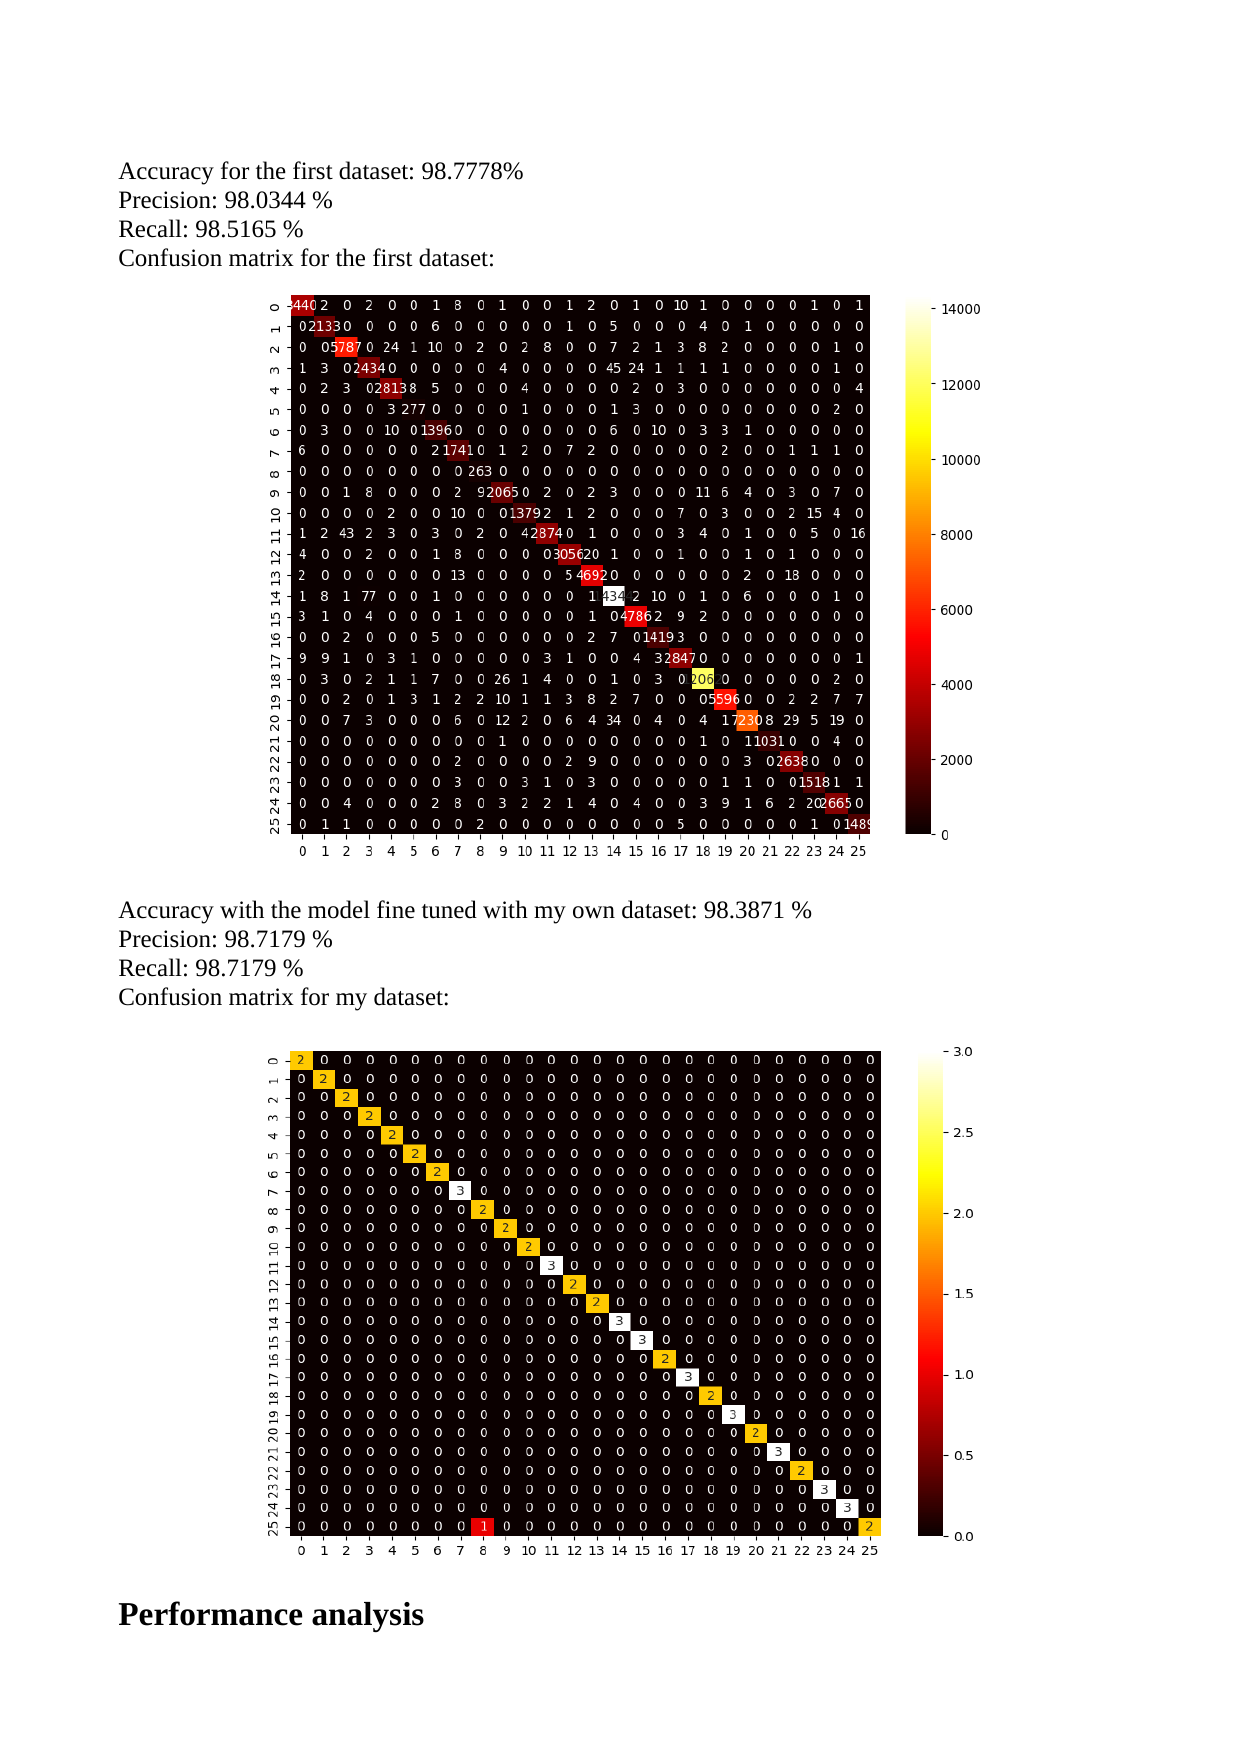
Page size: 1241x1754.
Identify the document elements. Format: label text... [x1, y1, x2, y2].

text Precision: 98.0344 % [118, 185, 1122, 214]
text Recall: 98.7179 % [118, 953, 1122, 982]
text Accuracy with the model fine tuned with my own dataset: 98.3871 % [118, 895, 1122, 924]
text Confusion matrix for the first dataset: [118, 243, 1122, 271]
picture [259, 286, 990, 867]
text Performance analysis [118, 1594, 1122, 1633]
text Accuracy for the first dataset: 98.7778% [118, 156, 1122, 185]
text Recall: 98.5165 % [118, 214, 1122, 243]
text Precision: 98.7179 % [118, 924, 1122, 953]
picture [257, 1037, 983, 1566]
text Confusion matrix for my dataset: [118, 982, 1122, 1010]
